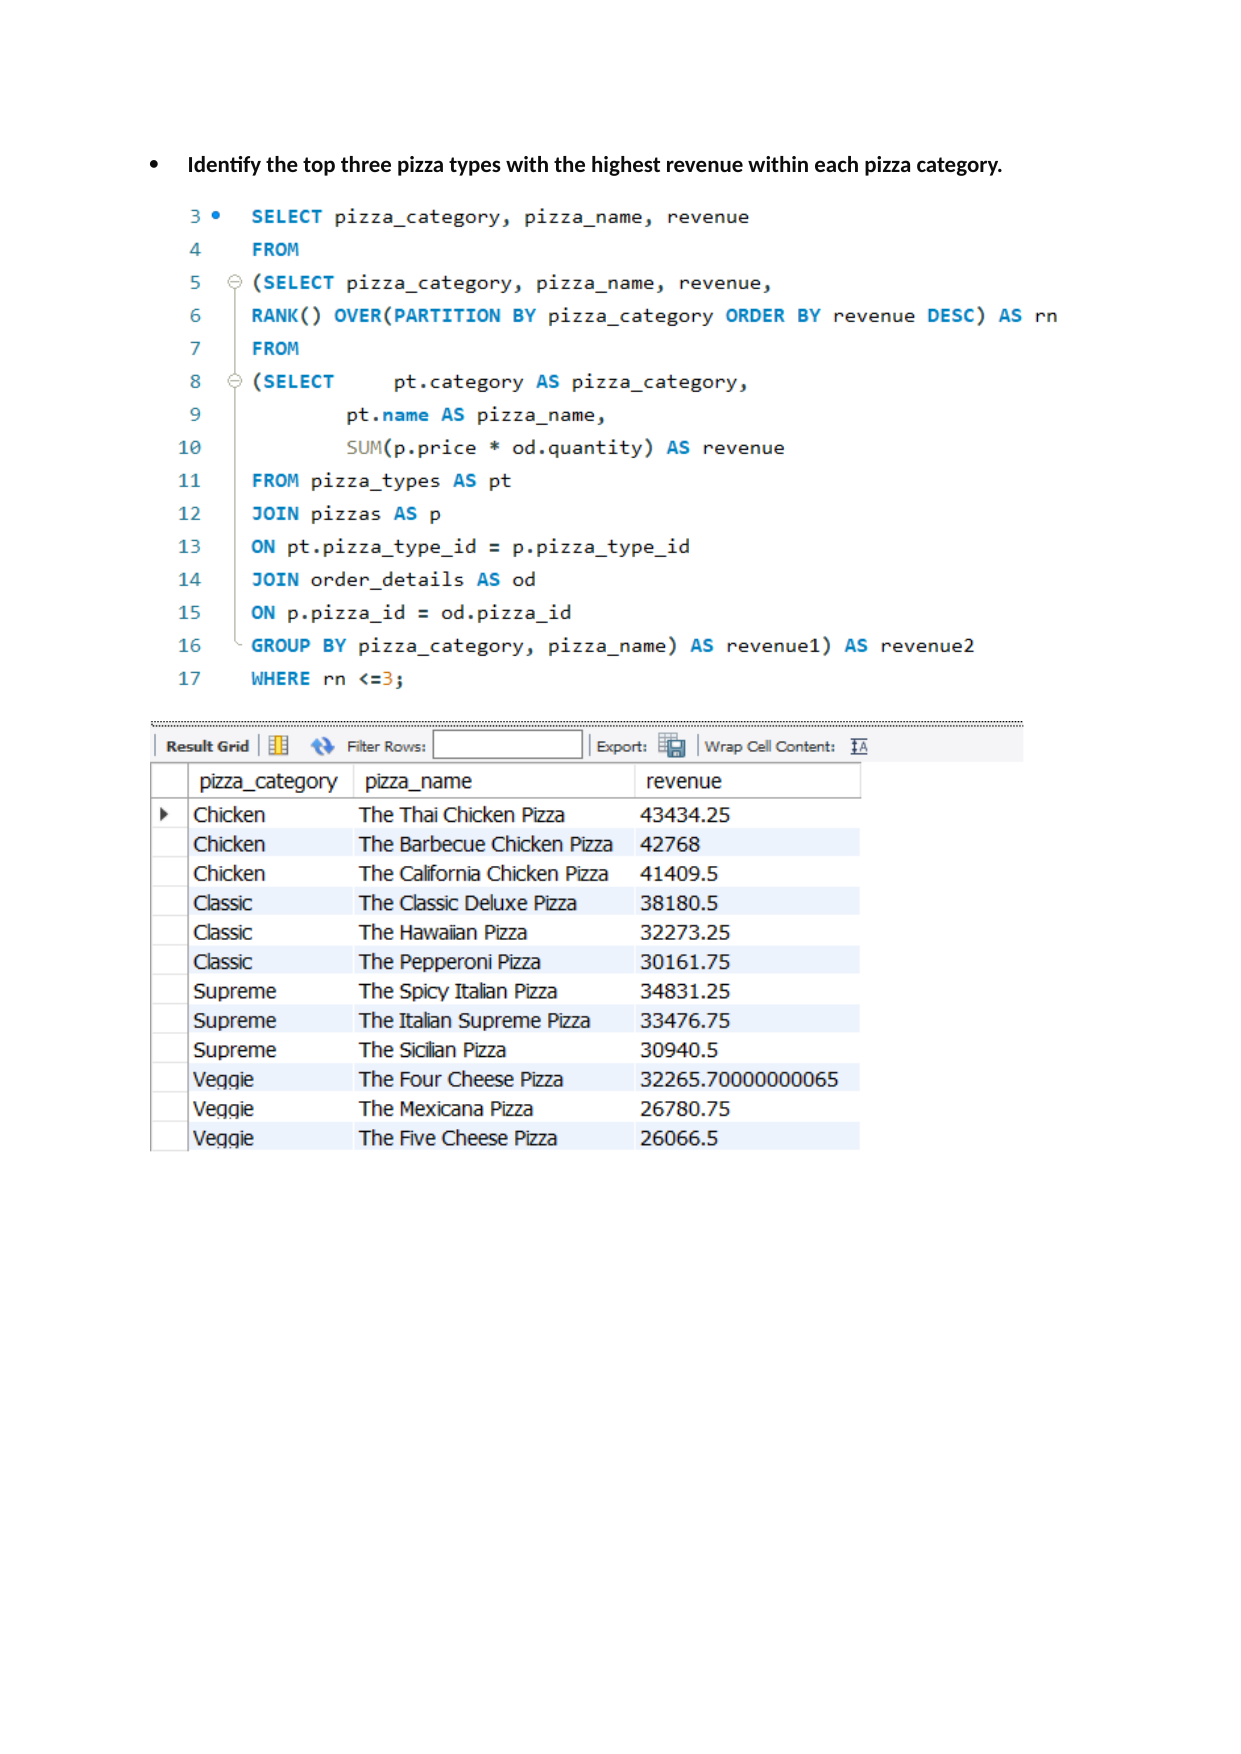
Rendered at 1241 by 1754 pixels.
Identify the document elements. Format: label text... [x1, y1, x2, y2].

list Identify the top three pizza types with the highest revenue within each pizza category. [150, 150, 1090, 178]
